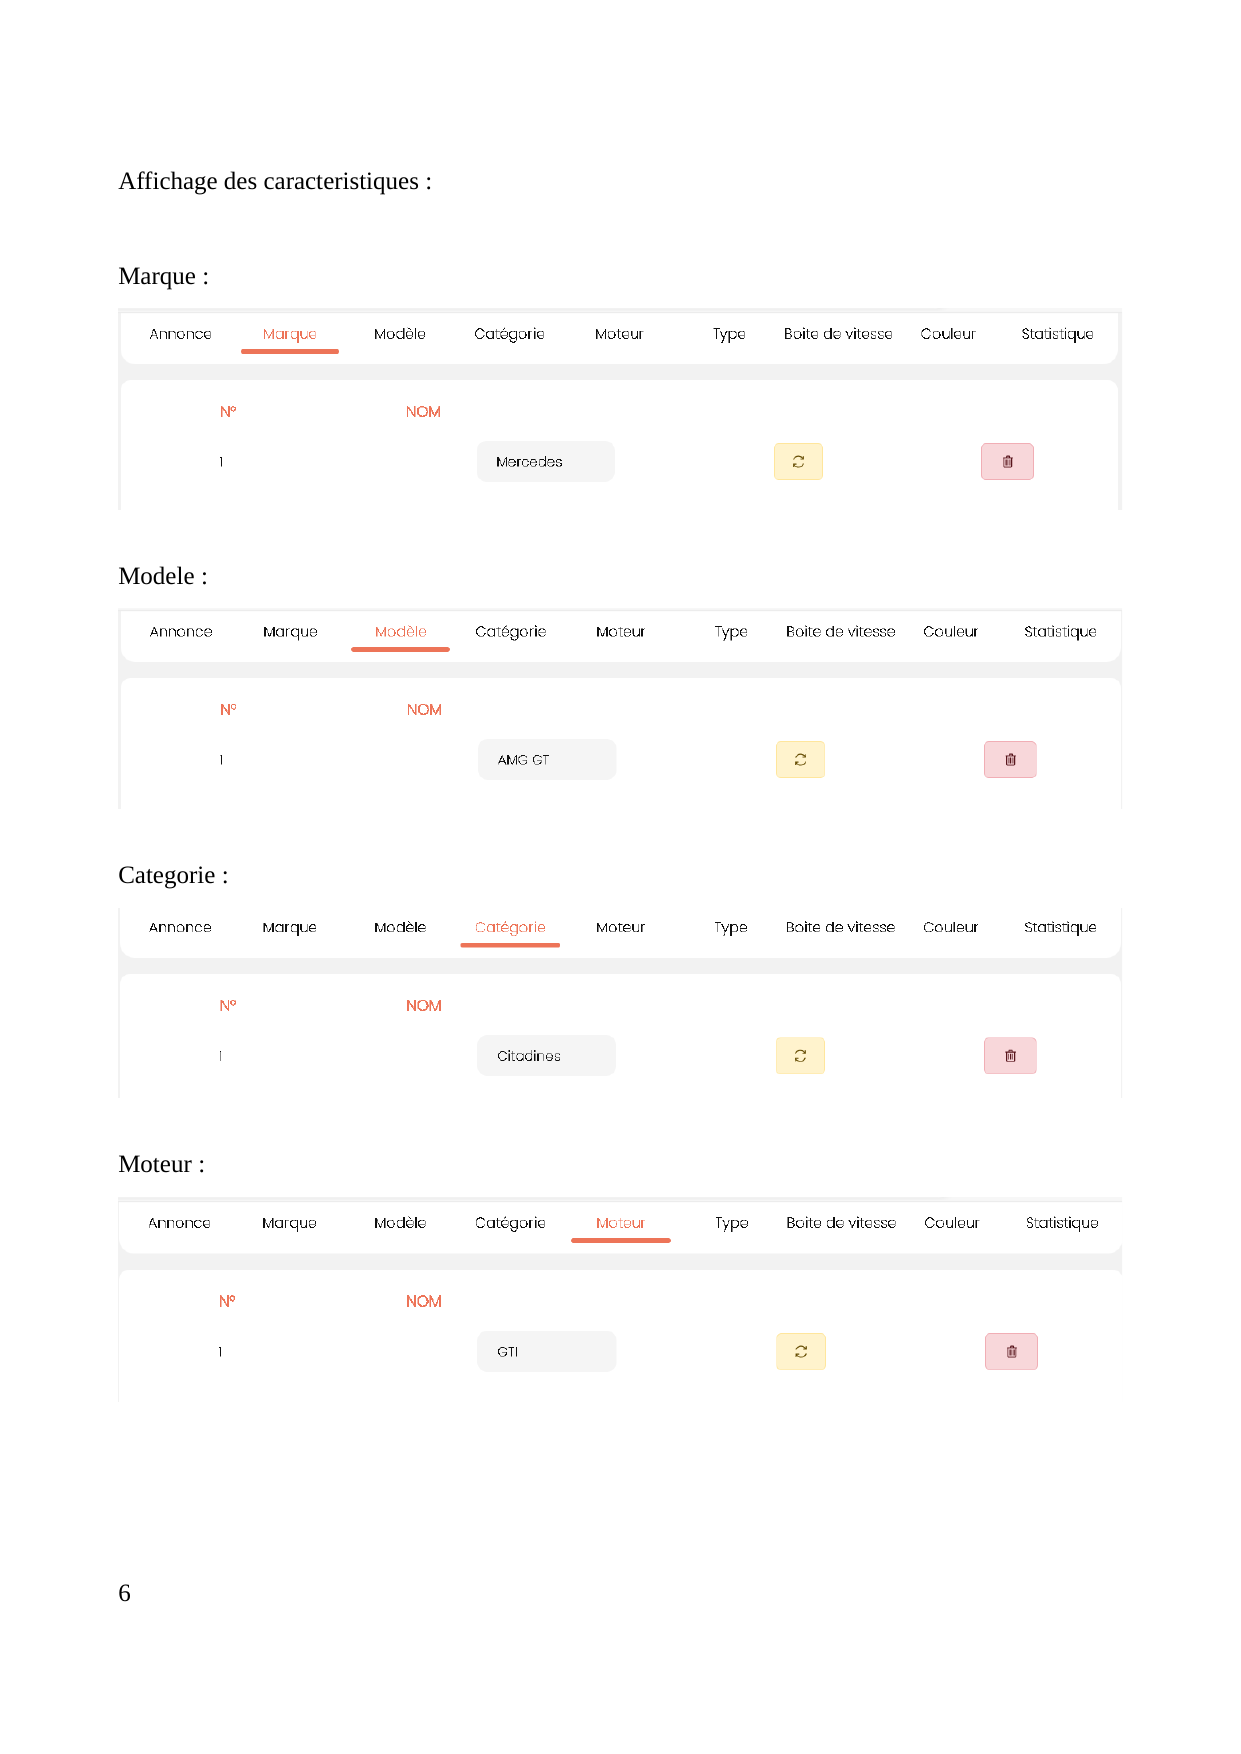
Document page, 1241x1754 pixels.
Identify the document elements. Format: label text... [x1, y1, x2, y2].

text Moteur : [118, 1149, 1122, 1178]
text Affichage des caracteristiques : [118, 166, 1122, 194]
picture [118, 608, 1123, 809]
picture [118, 308, 1123, 510]
text Modele : [118, 561, 1122, 590]
text Marque : [118, 261, 1122, 290]
picture [118, 1197, 1123, 1402]
text Categorie : [118, 860, 1122, 889]
picture [118, 908, 1123, 1098]
